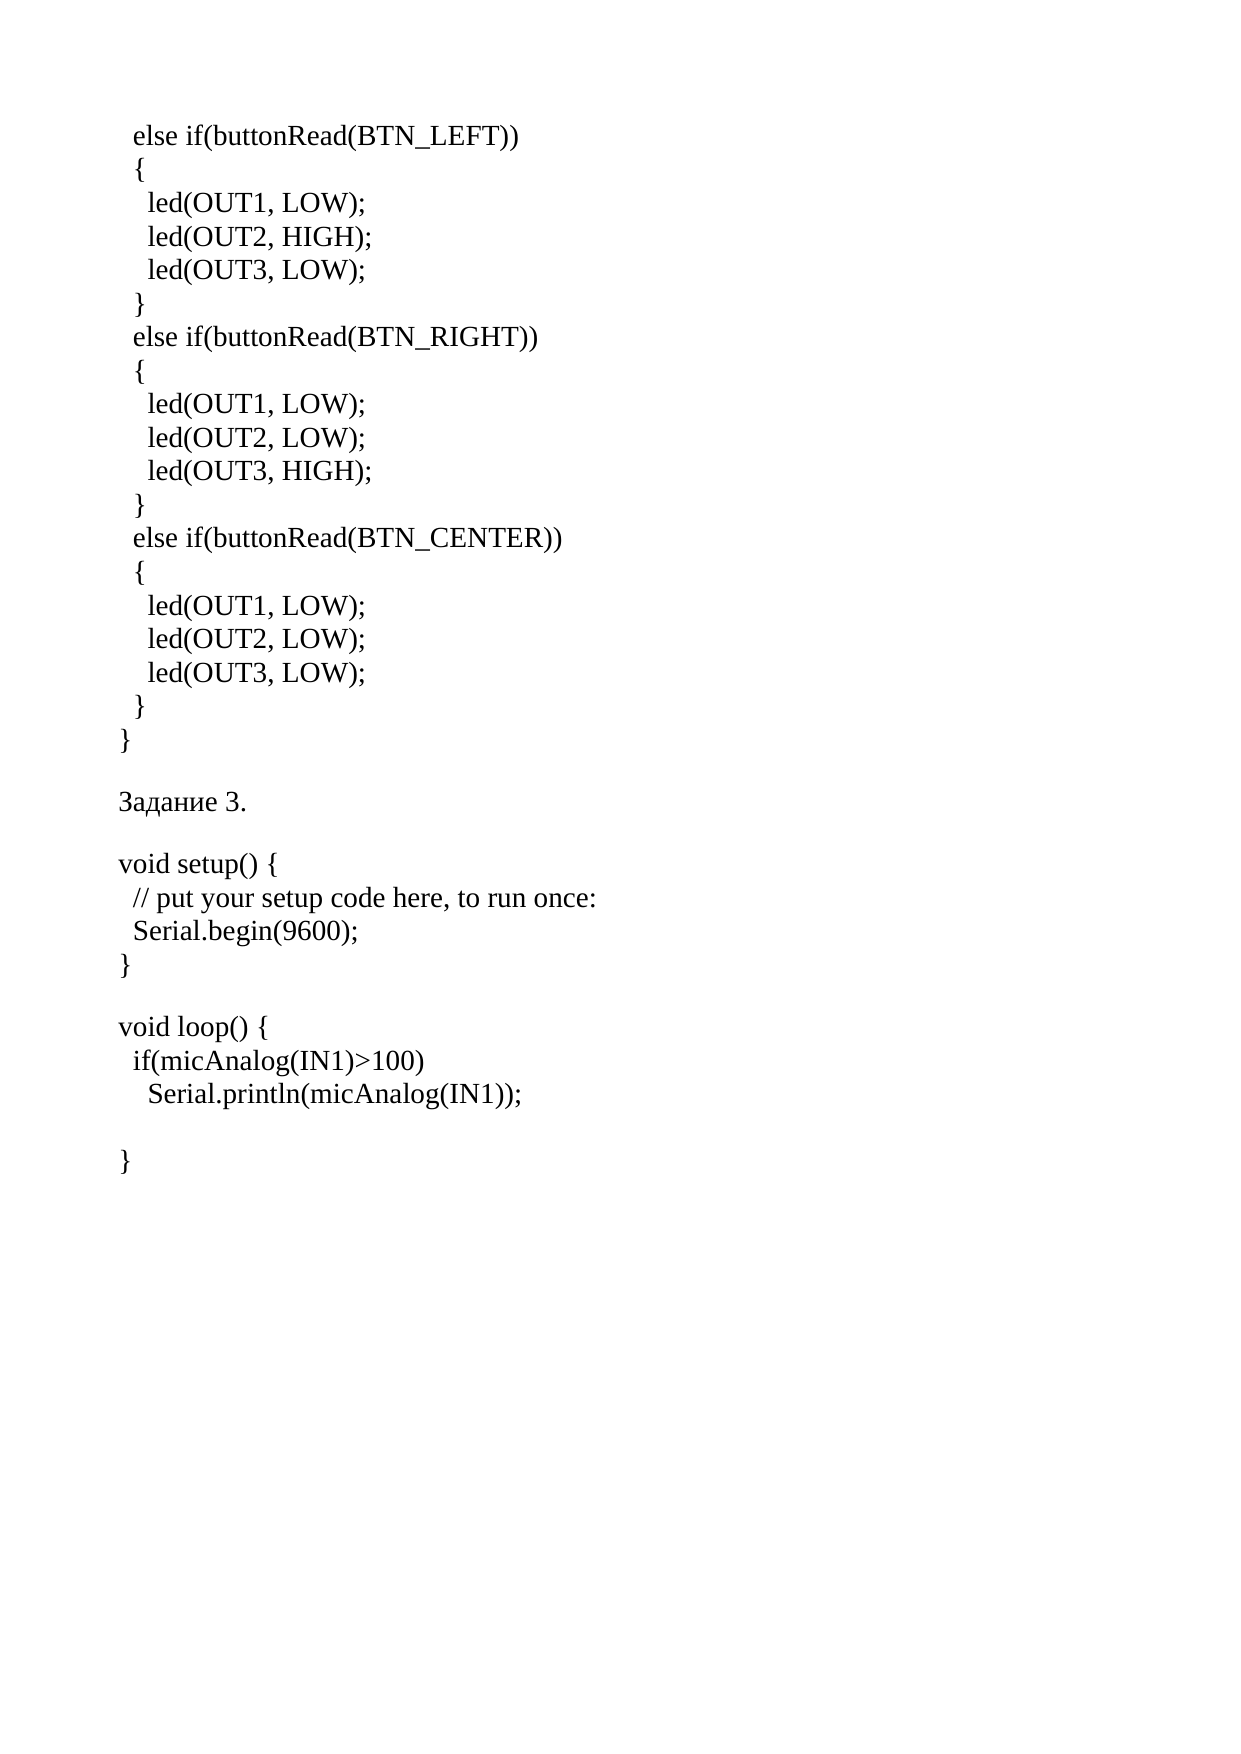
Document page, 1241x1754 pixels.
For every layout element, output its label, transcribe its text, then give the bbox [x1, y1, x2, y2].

text led(OUT3, LOW); [118, 252, 1122, 286]
text led(OUT2, LOW); [118, 420, 1122, 453]
text } [118, 286, 1122, 319]
text led(OUT3, HIGH); [118, 453, 1122, 487]
text void setup() { [118, 846, 1122, 880]
text led(OUT1, LOW); [118, 185, 1122, 219]
text led(OUT2, LOW); [118, 621, 1122, 655]
text } [118, 947, 1122, 981]
text } [118, 722, 1122, 755]
text else if(buttonRead(BTN_RIGHT)) [118, 319, 1122, 353]
text } [118, 1143, 1122, 1177]
text { [118, 152, 1122, 185]
text led(OUT2, HIGH); [118, 219, 1122, 252]
text Serial.println(micAnalog(IN1)); [118, 1076, 1122, 1110]
text led(OUT1, LOW); [118, 386, 1122, 420]
text } [118, 688, 1122, 722]
text { [118, 554, 1122, 588]
text } [118, 487, 1122, 521]
text Задание 3. [118, 784, 1122, 818]
text else if(buttonRead(BTN_CENTER)) [118, 521, 1122, 554]
text void loop() { [118, 1009, 1122, 1043]
text else if(buttonRead(BTN_LEFT)) [118, 118, 1122, 152]
text // put your setup code here, to run once: [118, 880, 1122, 913]
text if(micAnalog(IN1)>100) [118, 1043, 1122, 1076]
text led(OUT1, LOW); [118, 588, 1122, 621]
text { [118, 353, 1122, 386]
text led(OUT3, LOW); [118, 655, 1122, 688]
text Serial.begin(9600); [118, 913, 1122, 947]
